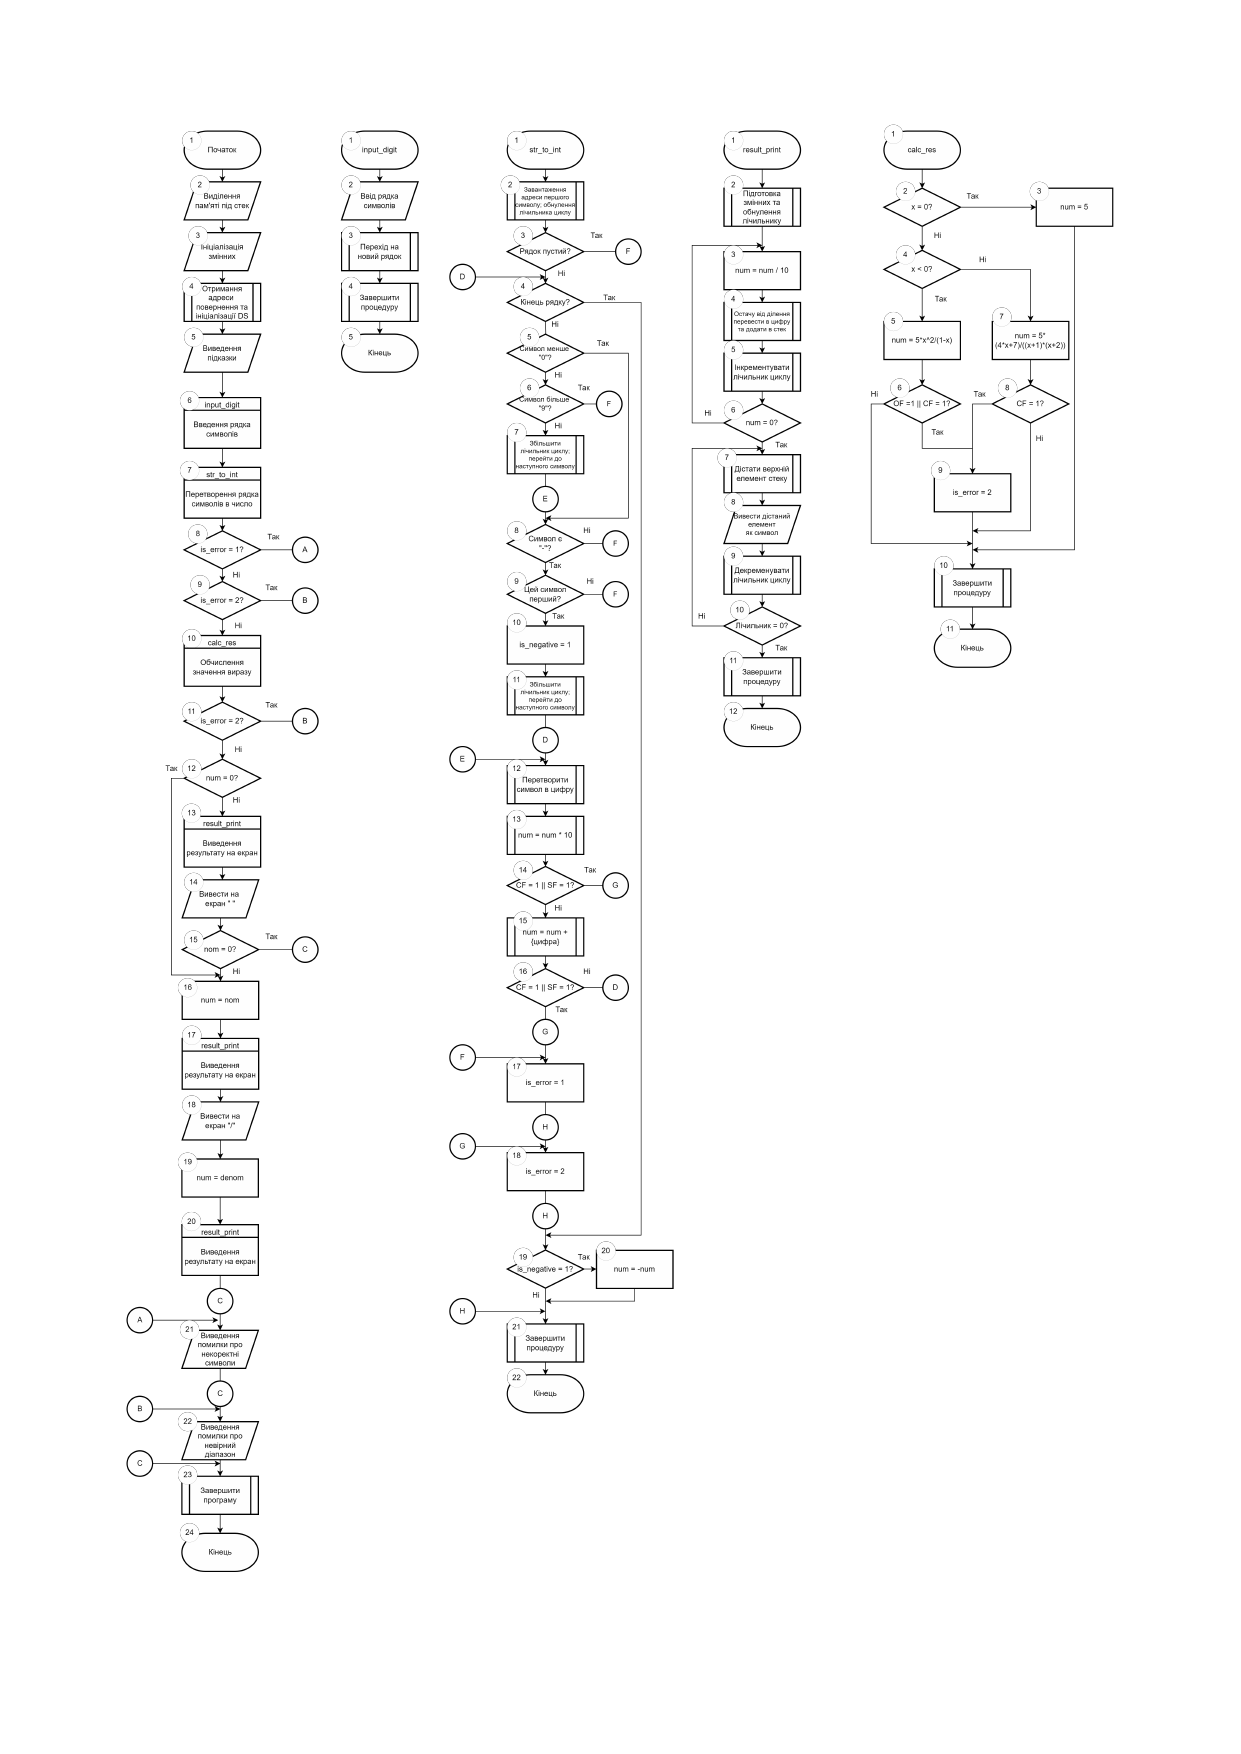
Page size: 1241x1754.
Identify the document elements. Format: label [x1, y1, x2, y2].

picture [120, 118, 1120, 1578]
